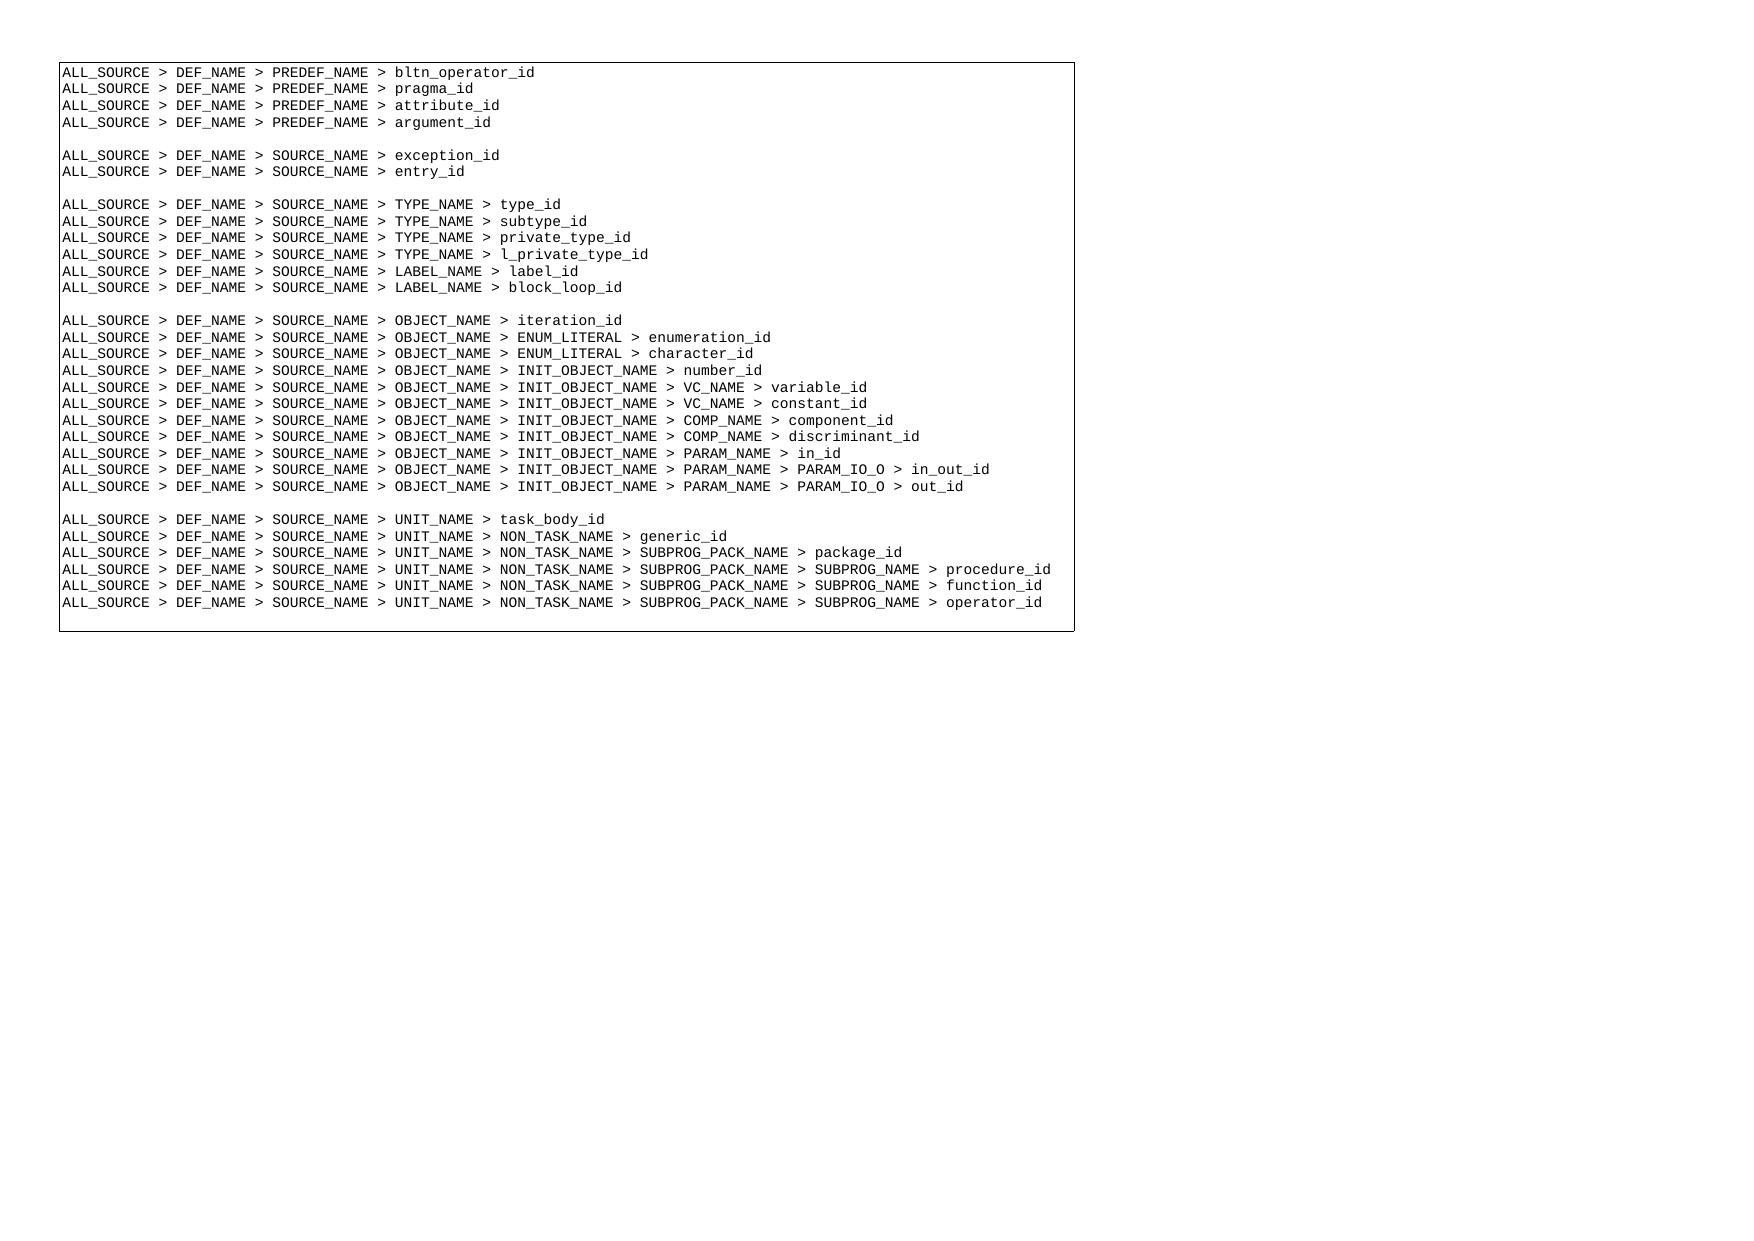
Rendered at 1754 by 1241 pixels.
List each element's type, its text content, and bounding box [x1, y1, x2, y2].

text ALL_SOURCE > DEF_NAME > PREDEF_NAME > pragma_id [60, 79, 1074, 95]
text ALL_SOURCE > DEF_NAME > SOURCE_NAME > OBJECT_NAME > ENUM_LITERAL > enumeration_id [60, 327, 1074, 344]
text ALL_SOURCE > DEF_NAME > PREDEF_NAME > bltn_operator_id [60, 63, 1074, 79]
text ALL_SOURCE > DEF_NAME > SOURCE_NAME > TYPE_NAME > type_id [60, 194, 1074, 211]
text ALL_SOURCE > DEF_NAME > SOURCE_NAME > OBJECT_NAME > INIT_OBJECT_NAME > PARAM_NAME > in_id [60, 443, 1074, 459]
text ALL_SOURCE > DEF_NAME > SOURCE_NAME > OBJECT_NAME > INIT_OBJECT_NAME > VC_NAME > variable_id [60, 377, 1074, 393]
text ALL_SOURCE > DEF_NAME > PREDEF_NAME > argument_id [60, 112, 1074, 131]
text ALL_SOURCE > DEF_NAME > SOURCE_NAME > OBJECT_NAME > ENUM_LITERAL > character_id [60, 344, 1074, 360]
text ALL_SOURCE > DEF_NAME > SOURCE_NAME > exception_id [60, 145, 1074, 161]
text ALL_SOURCE > DEF_NAME > SOURCE_NAME > UNIT_NAME > NON_TASK_NAME > SUBPROG_PACK_NAME > SUBPROG_NAME > function_id [60, 576, 1074, 592]
text ALL_SOURCE > DEF_NAME > SOURCE_NAME > UNIT_NAME > NON_TASK_NAME > SUBPROG_PACK_NAME > SUBPROG_NAME > procedure_id [60, 559, 1074, 576]
text ALL_SOURCE > DEF_NAME > PREDEF_NAME > attribute_id [60, 95, 1074, 112]
text ALL_SOURCE > DEF_NAME > SOURCE_NAME > OBJECT_NAME > INIT_OBJECT_NAME > PARAM_NAME > PARAM_IO_O > out_id [60, 476, 1074, 496]
text ALL_SOURCE > DEF_NAME > SOURCE_NAME > OBJECT_NAME > iteration_id [60, 311, 1074, 327]
text ALL_SOURCE > DEF_NAME > SOURCE_NAME > OBJECT_NAME > INIT_OBJECT_NAME > VC_NAME > constant_id [60, 393, 1074, 410]
text ALL_SOURCE > DEF_NAME > SOURCE_NAME > UNIT_NAME > NON_TASK_NAME > generic_id [60, 526, 1074, 542]
text ALL_SOURCE > DEF_NAME > SOURCE_NAME > UNIT_NAME > NON_TASK_NAME > SUBPROG_PACK_NAME > SUBPROG_NAME > operator_id [60, 592, 1074, 612]
text ALL_SOURCE > DEF_NAME > SOURCE_NAME > LABEL_NAME > block_loop_id [60, 277, 1074, 297]
text ALL_SOURCE > DEF_NAME > SOURCE_NAME > TYPE_NAME > l_private_type_id [60, 244, 1074, 261]
text ALL_SOURCE > DEF_NAME > SOURCE_NAME > UNIT_NAME > NON_TASK_NAME > SUBPROG_PACK_NAME > package_id [60, 542, 1074, 559]
text ALL_SOURCE > DEF_NAME > SOURCE_NAME > OBJECT_NAME > INIT_OBJECT_NAME > COMP_NAME > discriminant_id [60, 426, 1074, 443]
text ALL_SOURCE > DEF_NAME > SOURCE_NAME > OBJECT_NAME > INIT_OBJECT_NAME > PARAM_NAME > PARAM_IO_O > in_out_id [60, 459, 1074, 476]
text ALL_SOURCE > DEF_NAME > SOURCE_NAME > entry_id [60, 161, 1074, 181]
text ALL_SOURCE > DEF_NAME > SOURCE_NAME > OBJECT_NAME > INIT_OBJECT_NAME > number_id [60, 360, 1074, 377]
text ALL_SOURCE > DEF_NAME > SOURCE_NAME > UNIT_NAME > task_body_id [60, 509, 1074, 526]
text ALL_SOURCE > DEF_NAME > SOURCE_NAME > TYPE_NAME > private_type_id [60, 228, 1074, 244]
text ALL_SOURCE > DEF_NAME > SOURCE_NAME > TYPE_NAME > subtype_id [60, 211, 1074, 228]
text ALL_SOURCE > DEF_NAME > SOURCE_NAME > OBJECT_NAME > INIT_OBJECT_NAME > COMP_NAME > component_id [60, 410, 1074, 426]
text ALL_SOURCE > DEF_NAME > SOURCE_NAME > LABEL_NAME > label_id [60, 261, 1074, 277]
